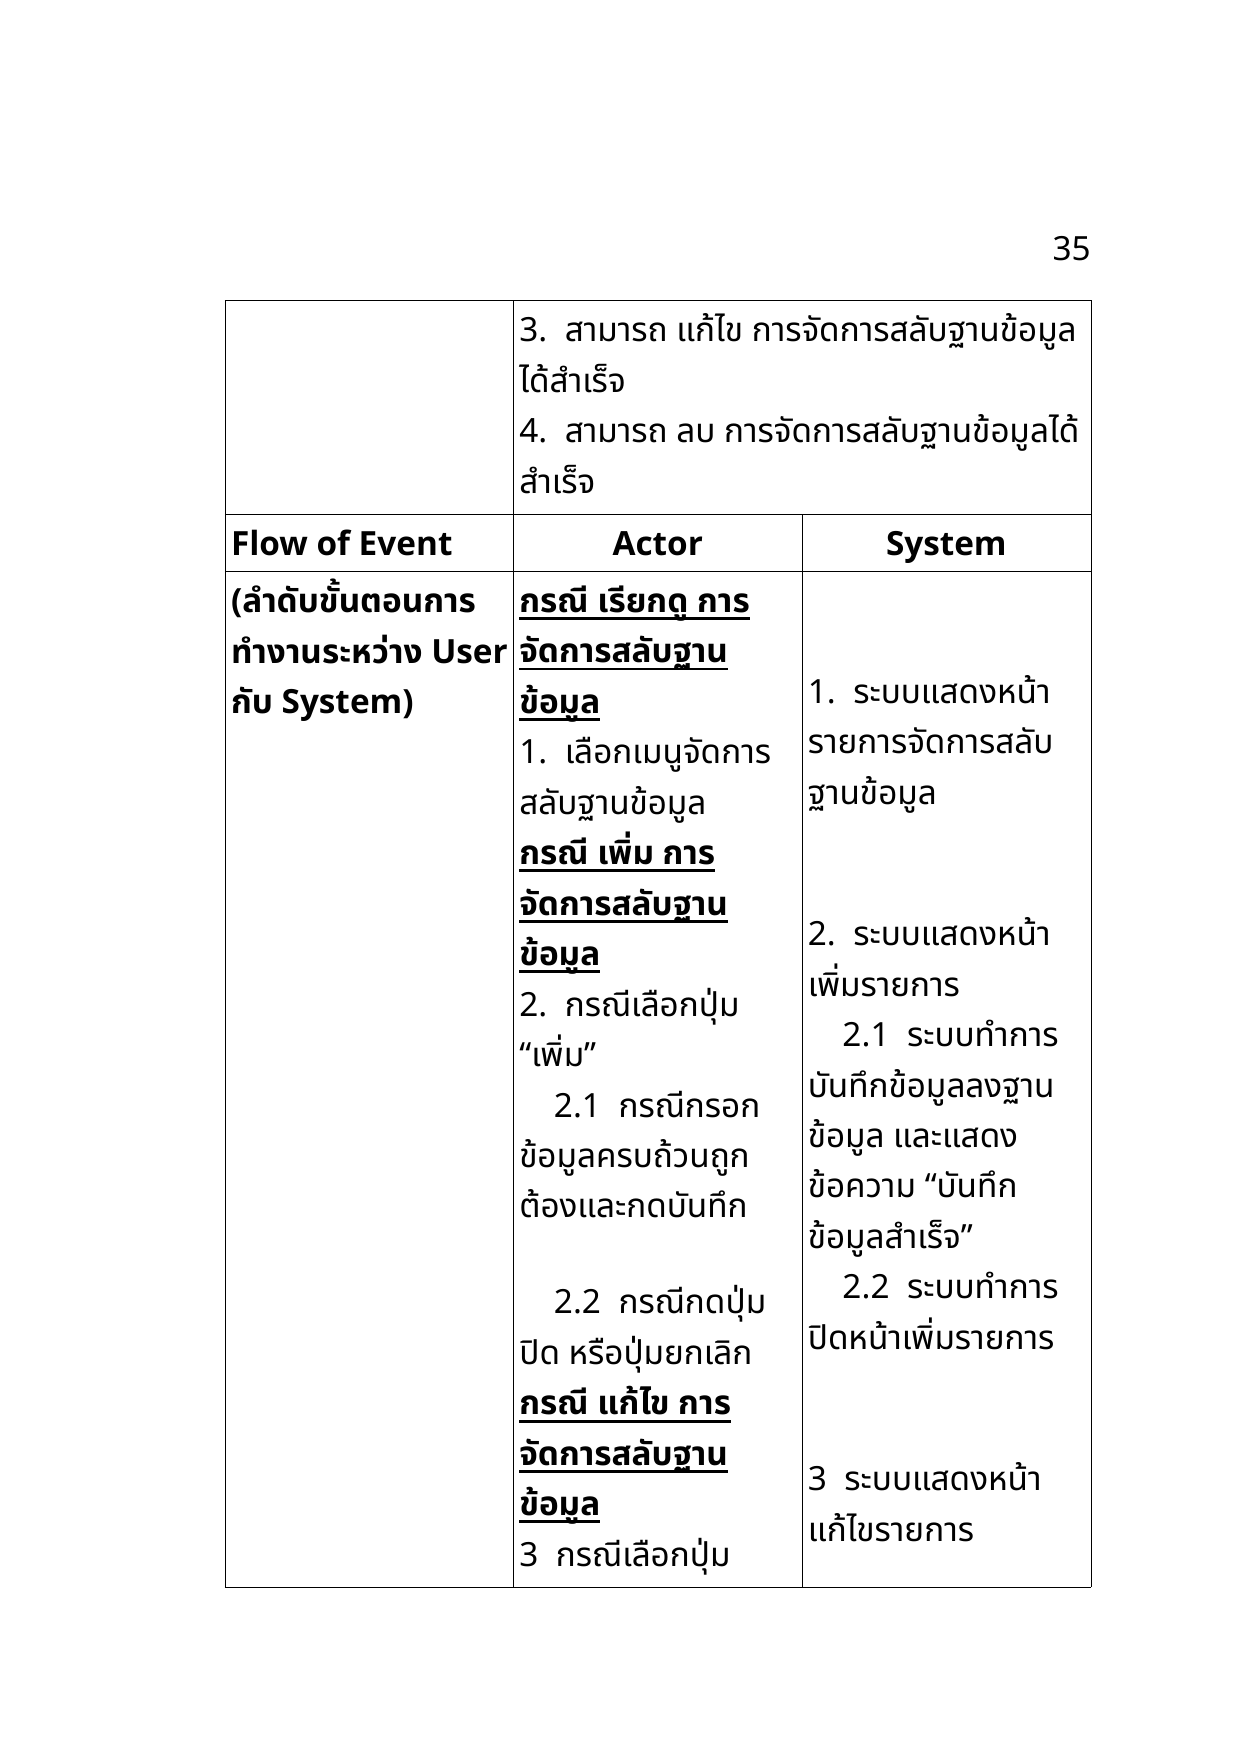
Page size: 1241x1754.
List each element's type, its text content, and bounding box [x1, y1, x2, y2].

table_cell Flow of Event [226, 515, 513, 571]
table_cell 3. สามารถ แก้ไข การจัดการสลับฐานข้อมูลได้สำเร็จ 4. สามารถ ลบ การจัดการสลับฐานข้อมูลได้สำเร็จ [514, 301, 1091, 514]
table_cell กรณี เรียกดู การจัดการสลับฐานข้อมูล 1. เลือกเมนูจัดการสลับฐานข้อมูล กรณี เพิ่ม การจัดการสลับฐานข้อมูล 2. กรณีเลือกปุ่ม “เพิ่ม” 2.1 กรณีกรอกข้อมูลครบถ้วนถูกต้องและกดบันทึก 2.2 กรณีกดปุ่มปิด หรือปุ่มยกเลิก กรณี แก้ไข การจัดการสลับฐานข้อมูล 3 กรณีเลือกปุ่ม [514, 572, 802, 1587]
table_cell 1. ระบบแสดงหน้ารายการจัดการสลับฐานข้อมูล 2. ระบบแสดงหน้าเพิ่มรายการ 2.1 ระบบทำการบันทึกข้อมูลลงฐานข้อมูล และแสดงข้อความ “บันทึกข้อมูลสำเร็จ” 2.2 ระบบทำการปิดหน้าเพิ่มรายการ 3 ระบบแสดงหน้าแก้ไขรายการ [803, 572, 1091, 1587]
table_cell (ลำดับขั้นตอนการ ทำงานระหว่าง User กับ System) [226, 572, 513, 1587]
table_cell System [803, 515, 1091, 571]
table_cell Actor [514, 515, 802, 571]
table_cell [226, 301, 513, 514]
